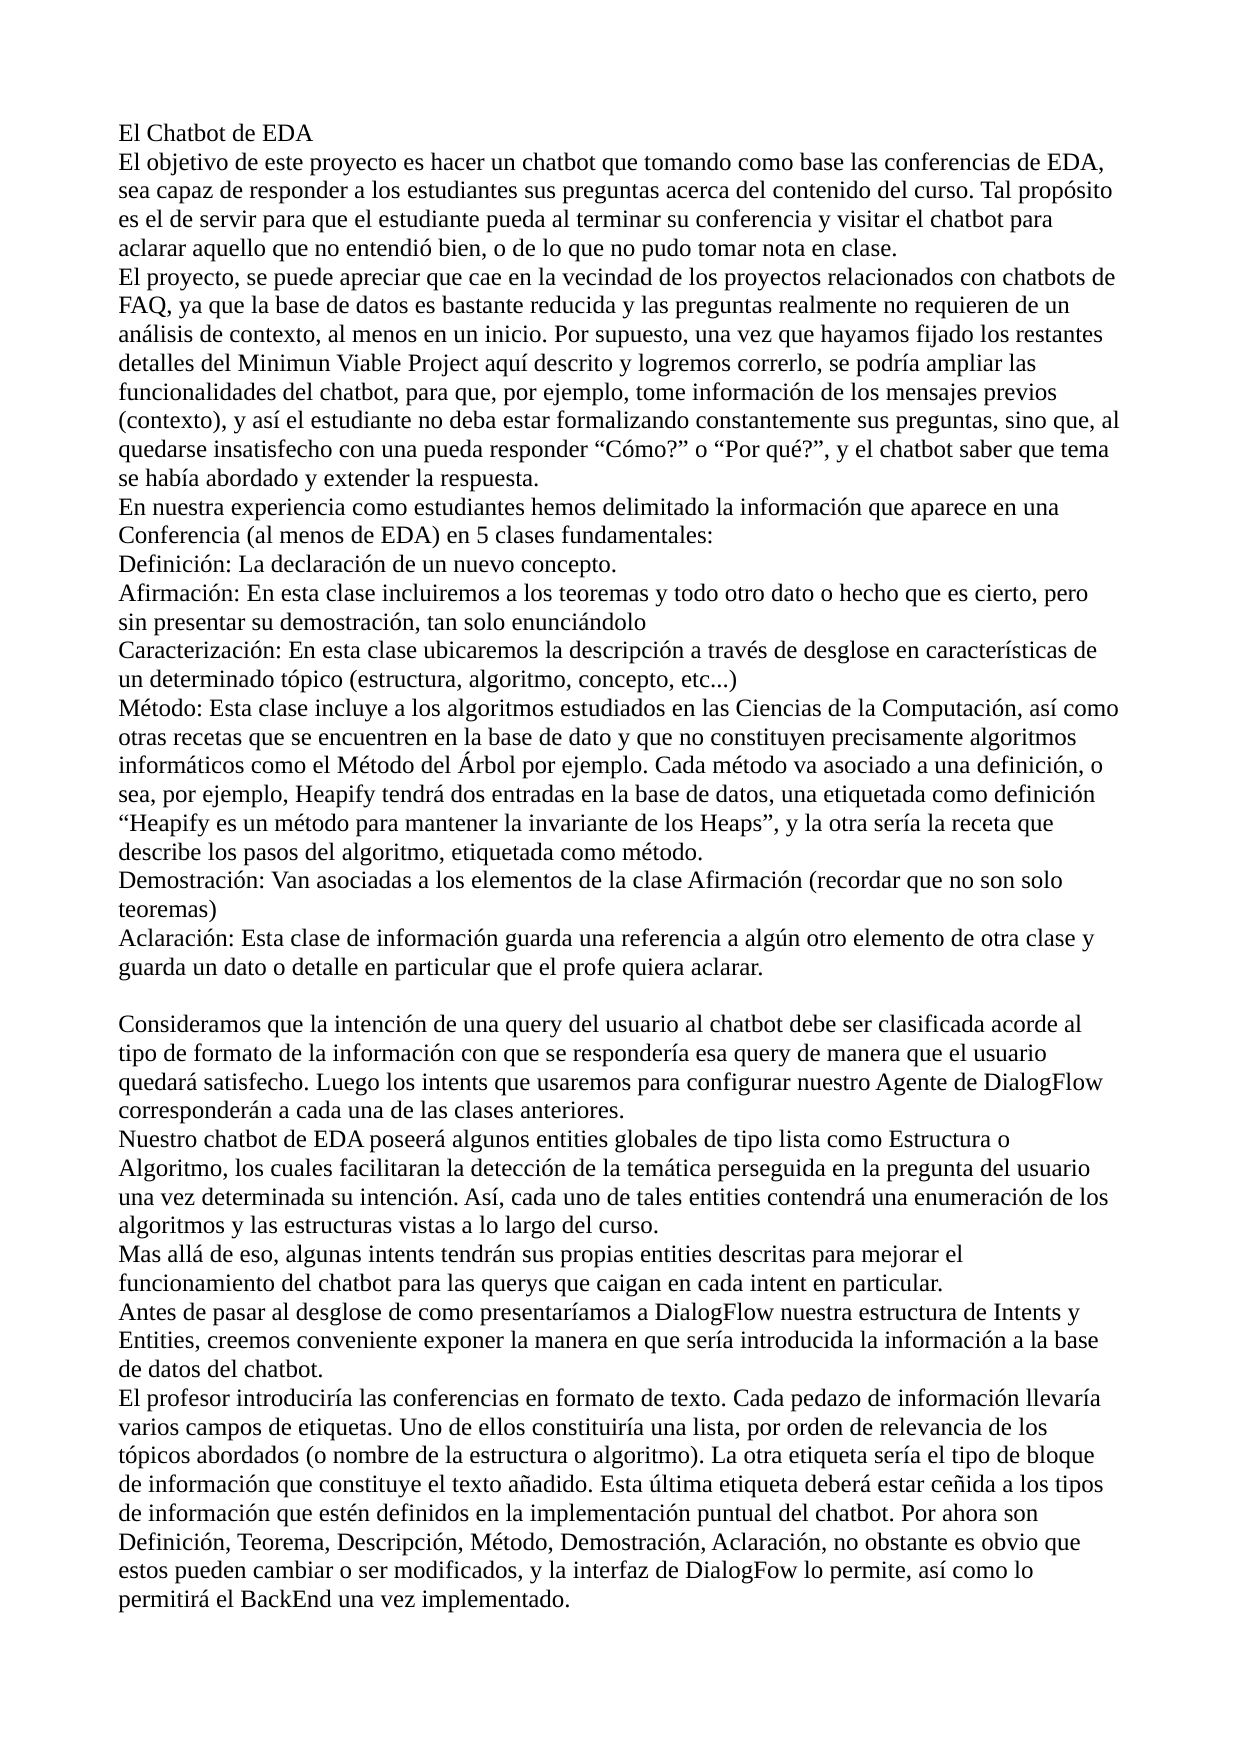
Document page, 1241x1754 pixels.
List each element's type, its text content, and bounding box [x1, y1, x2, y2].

text El objetivo de este proyecto es hacer un chatbot que tomando como base las conferencias de EDA, sea capaz de responder a los estudiantes sus preguntas acerca del contenido del curso. Tal propósito es el de servir para que el estudiante pueda al terminar su conferencia y visitar el chatbot para aclarar aquello que no entendió bien, o de lo que no pudo tomar nota en clase. [118, 147, 1122, 262]
text Aclaración: Esta clase de información guarda una referencia a algún otro elemento de otra clase y guarda un dato o detalle en particular que el profe quiera aclarar. [118, 923, 1122, 981]
text El proyecto, se puede apreciar que cae en la vecindad de los proyectos relacionados con chatbots de FAQ, ya que la base de datos es bastante reducida y las preguntas realmente no requieren de un análisis de contexto, al menos en un inicio. Por supuesto, una vez que hayamos fijado los restantes detalles del Minimun Viable Project aquí descrito y logremos correrlo, se podría ampliar las funcionalidades del chatbot, para que, por ejemplo, tome información de los mensajes previos (contexto), y así el estudiante no deba estar formalizando constantemente sus preguntas, sino que, al quedarse insatisfecho con una pueda responder “Cómo?” o “Por qué?”, y el chatbot saber que tema se había abordado y extender la respuesta. [118, 262, 1122, 492]
text El profesor introduciría las conferencias en formato de texto. Cada pedazo de información llevaría varios campos de etiquetas. Uno de ellos constituiría una lista, por orden de relevancia de los tópicos abordados (o nombre de la estructura o algoritmo). La otra etiqueta sería el tipo de bloque de información que constituye el texto añadido. Esta última etiqueta deberá estar ceñida a los tipos de información que estén definidos en la implementación puntual del chatbot. Por ahora son Definición, Teorema, Descripción, Método, Demostración, Aclaración, no obstante es obvio que estos pueden cambiar o ser modificados, y la interfaz de DialogFow lo permite, así como lo permitirá el BackEnd una vez implementado. [118, 1383, 1122, 1613]
text El Chatbot de EDA [118, 118, 1122, 147]
text Caracterización: En esta clase ubicaremos la descripción a través de desglose en características de un determinado tópico (estructura, algoritmo, concepto, etc...) [118, 636, 1122, 693]
text En nuestra experiencia como estudiantes hemos delimitado la información que aparece en una Conferencia (al menos de EDA) en 5 clases fundamentales: [118, 492, 1122, 549]
text Afirmación: En esta clase incluiremos a los teoremas y todo otro dato o hecho que es cierto, pero sin presentar su demostración, tan solo enunciándolo [118, 578, 1122, 636]
text Mas allá de eso, algunas intents tendrán sus propias entities descritas para mejorar el funcionamiento del chatbot para las querys que caigan en cada intent en particular. [118, 1239, 1122, 1297]
text Definición: La declaración de un nuevo concepto. [118, 549, 1122, 578]
text Consideramos que la intención de una query del usuario al chatbot debe ser clasificada acorde al tipo de formato de la información con que se respondería esa query de manera que el usuario quedará satisfecho. Luego los intents que usaremos para configurar nuestro Agente de DialogFlow corresponderán a cada una de las clases anteriores. [118, 1009, 1122, 1124]
text Método: Esta clase incluye a los algoritmos estudiados en las Ciencias de la Computación, así como otras recetas que se encuentren en la base de dato y que no constituyen precisamente algoritmos informáticos como el Método del Árbol por ejemplo. Cada método va asociado a una definición, o sea, por ejemplo, Heapify tendrá dos entradas en la base de datos, una etiquetada como definición “Heapify es un método para mantener la invariante de los Heaps”, y la otra sería la receta que describe los pasos del algoritmo, etiquetada como método. [118, 693, 1122, 866]
text Demostración: Van asociadas a los elementos de la clase Afirmación (recordar que no son solo teoremas) [118, 866, 1122, 923]
text Antes de pasar al desglose de como presentaríamos a DialogFlow nuestra estructura de Intents y Entities, creemos conveniente exponer la manera en que sería introducida la información a la base de datos del chatbot. [118, 1297, 1122, 1383]
text Nuestro chatbot de EDA poseerá algunos entities globales de tipo lista como Estructura o Algoritmo, los cuales facilitaran la detección de la temática perseguida en la pregunta del usuario una vez determinada su intención. Así, cada uno de tales entities contendrá una enumeración de los algoritmos y las estructuras vistas a lo largo del curso. [118, 1124, 1122, 1239]
